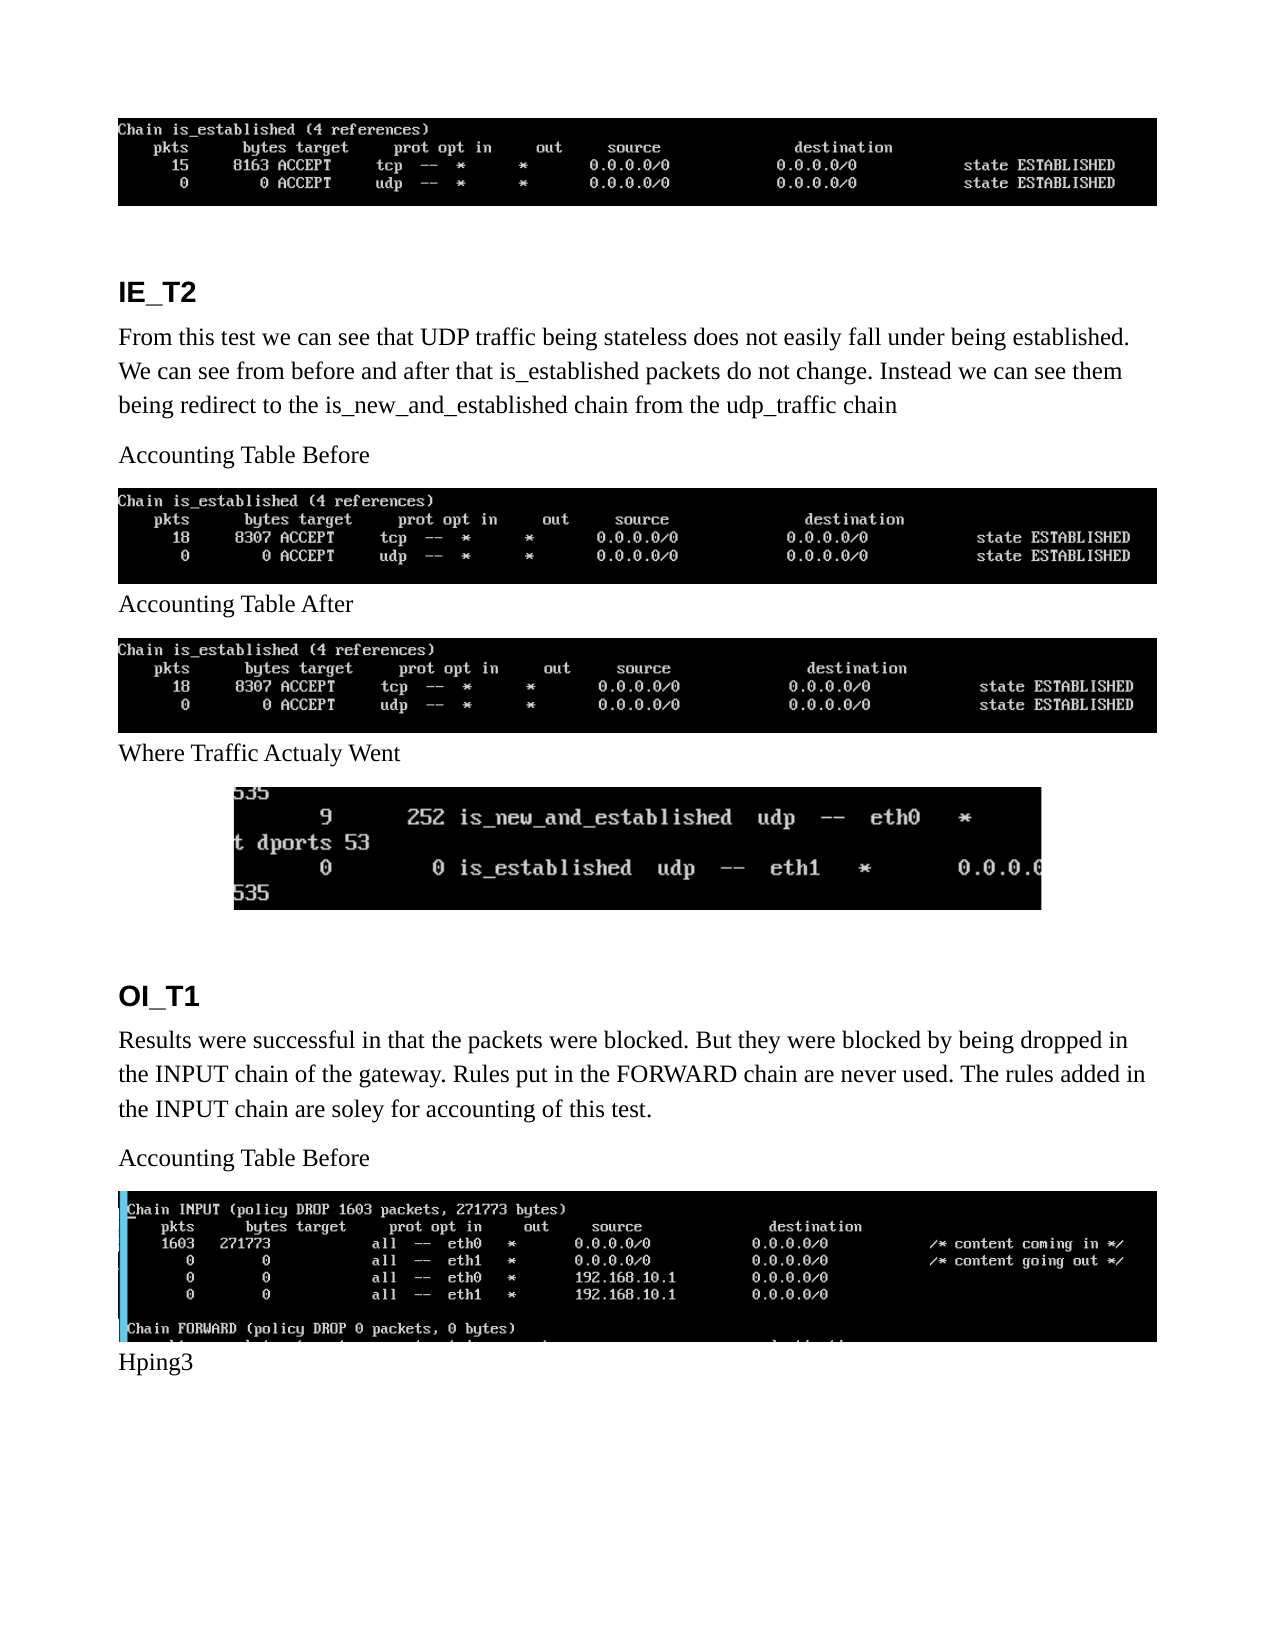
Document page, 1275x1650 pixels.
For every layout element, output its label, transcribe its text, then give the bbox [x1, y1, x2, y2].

picture [233, 787, 1042, 910]
text Results were successful in that the packets were blocked. But they were blocked by being dropped in the INPUT chain of the gateway. Rules put in the FORWARD chain are never used. The rules added in the INPUT chain are soley for accounting of this test. [118, 1025, 1157, 1122]
text Accounting Table Before [118, 440, 1157, 468]
subtitle OI_T1 [118, 978, 1157, 1012]
text Where Traffic Actualy Went [118, 733, 1157, 767]
picture [118, 1191, 1157, 1342]
text From this test we can see that UDP traffic being stateless does not easily fall under being established. We can see from before and after that is_established packets do not change. Instead we can see them being redirect to the is_new_and_established chain from the udp_traffic chain [118, 322, 1157, 419]
text Hping3 [118, 1342, 1157, 1376]
subtitle IE_T2 [118, 275, 1157, 309]
text Accounting Table After [118, 584, 1157, 618]
text Accounting Table Before [118, 1143, 1157, 1172]
picture [118, 118, 1157, 206]
picture [118, 638, 1157, 733]
picture [118, 488, 1157, 584]
